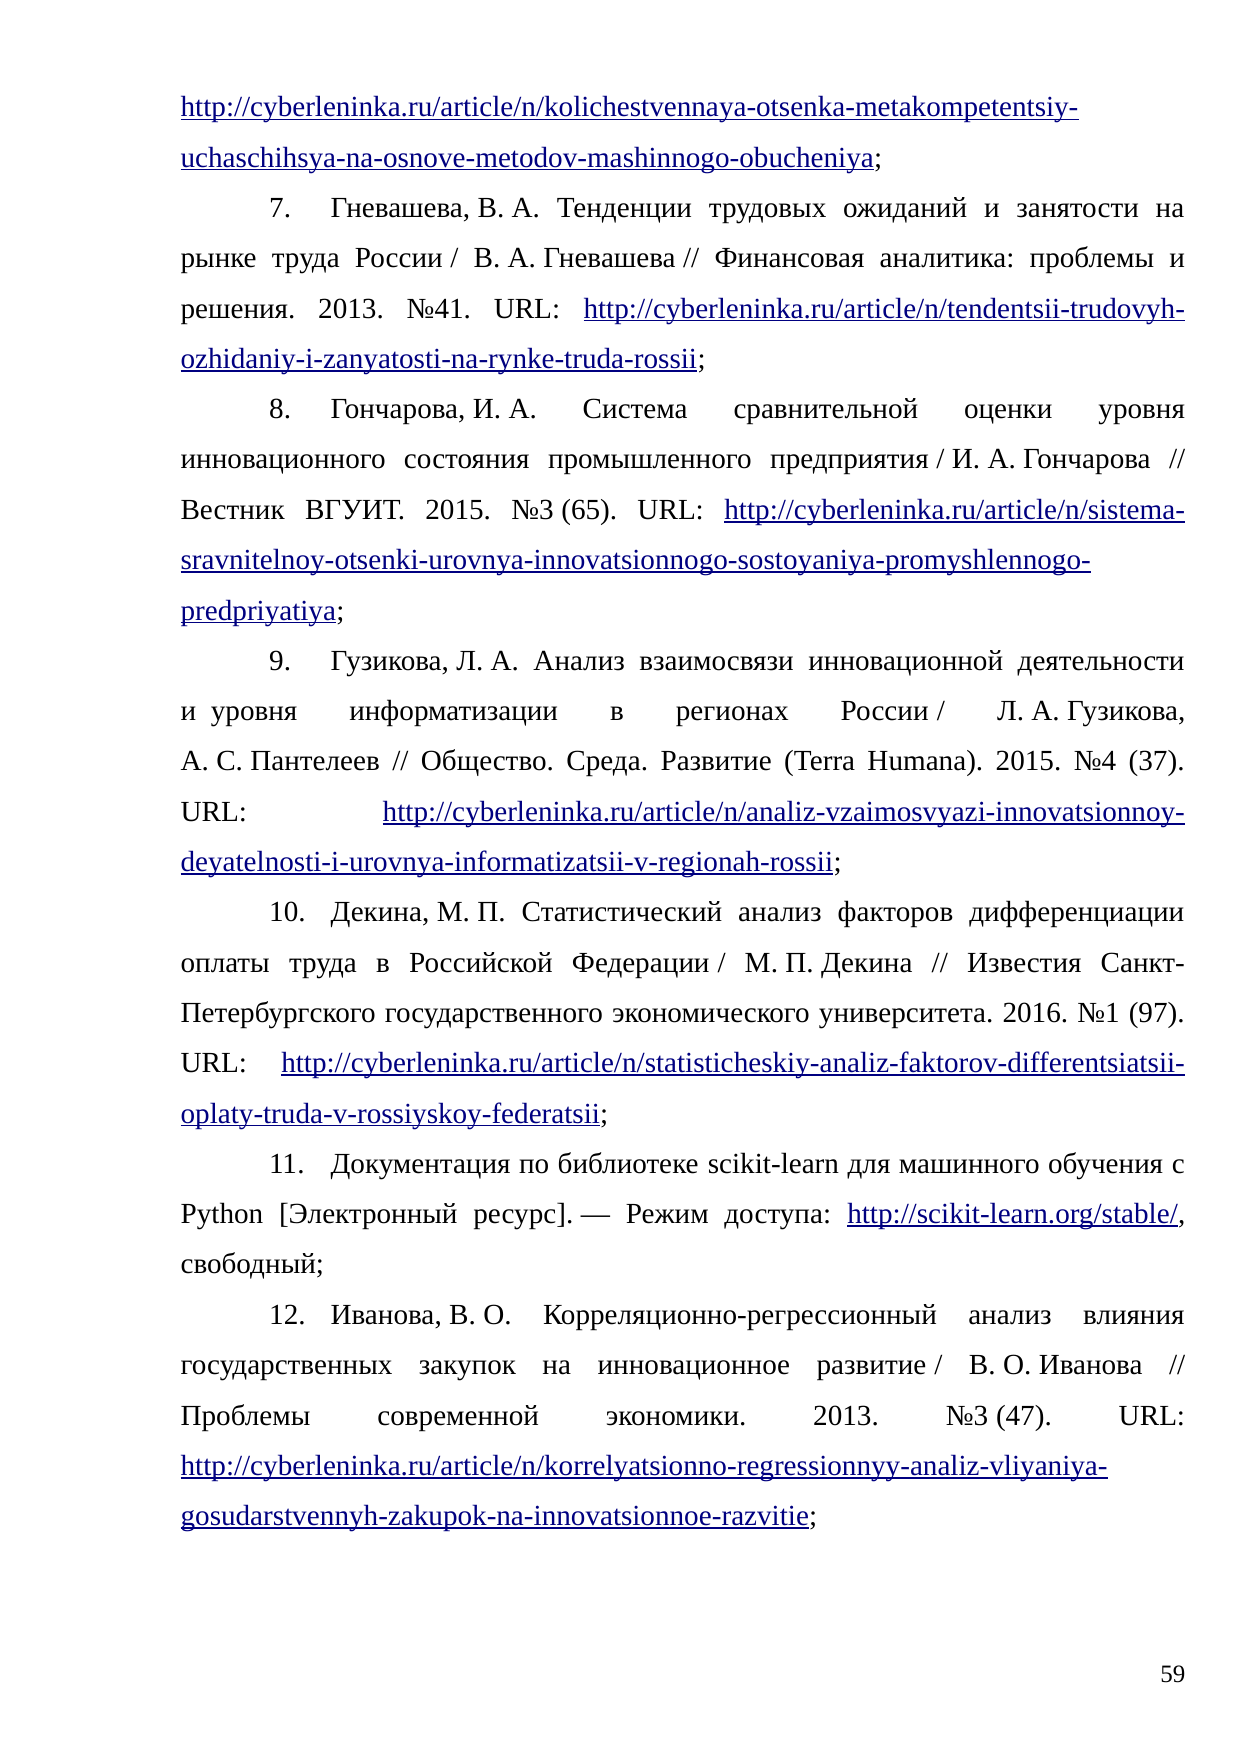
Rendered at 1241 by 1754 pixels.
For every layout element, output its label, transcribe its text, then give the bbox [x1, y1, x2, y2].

list Иванова, В. О. Корреляционно-регрессионный анализ влияния государственных закупок на инновационное развитие / В. О. Иванова // Проблемы современной экономики. 2013. №3 (47). URL: http://cyberleninka.ru/article/n/korrelyatsionno-regressionnyy-analiz-vliyaniya-gosudarstvennyh-zakupok-na-innovatsionnoe-razvitie; [180, 1297, 1185, 1532]
list Документация по библиотеке scikit-learn для машинного обучения с Python [Электронный ресурс]. — Режим доступа: http://scikit-learn.org/stable/, свободный; [180, 1146, 1185, 1280]
list Гончарова, И. А. Система сравнительной оценки уровня инновационного состояния промышленного предприятия / И. А. Гончарова // Вестник ВГУИТ. 2015. №3 (65). URL: http://cyberleninka.ru/article/n/sistema-sravnitelnoy-otsenki-urovnya-innovatsionnogo-sostoyaniya-promyshlennogo-predpriyatiya; [180, 391, 1185, 626]
list http://cyberleninka.ru/article/n/kolichestvennaya-otsenka-metakompetentsiy-uchaschihsya-na-osnove-metodov-mashinnogo-obucheniya; [180, 89, 1185, 173]
list Гузикова, Л. А. Анализ взаимосвязи инновационной деятельности и уровня информатизации в регионах России / Л. А. Гузикова, А. С. Пантелеев // Общество. Среда. Развитие (Terra Humana). 2015. №4 (37). URL: http://cyberleninka.ru/article/n/analiz-vzaimosvyazi-innovatsionnoy-deyatelnosti-i-urovnya-informatizatsii-v-regionah-rossii; [180, 643, 1185, 878]
list Гневашева, В. А. Тенденции трудовых ожиданий и занятости на рынке труда России / В. А. Гневашева // Финансовая аналитика: проблемы и решения. 2013. №41. URL: http://cyberleninka.ru/article/n/tendentsii-trudovyh-ozhidaniy-i-zanyatosti-na-rynke-truda-rossii; [180, 190, 1185, 374]
list Декина, М. П. Статистический анализ факторов дифференциации оплаты труда в Российской Федерации / М. П. Декина // Известия Санкт-Петербургского государственного экономического университета. 2016. №1 (97). URL: http://cyberleninka.ru/article/n/statisticheskiy-analiz-faktorov-differentsiatsii-oplaty-truda-v-rossiyskoy-federatsii; [180, 894, 1185, 1129]
